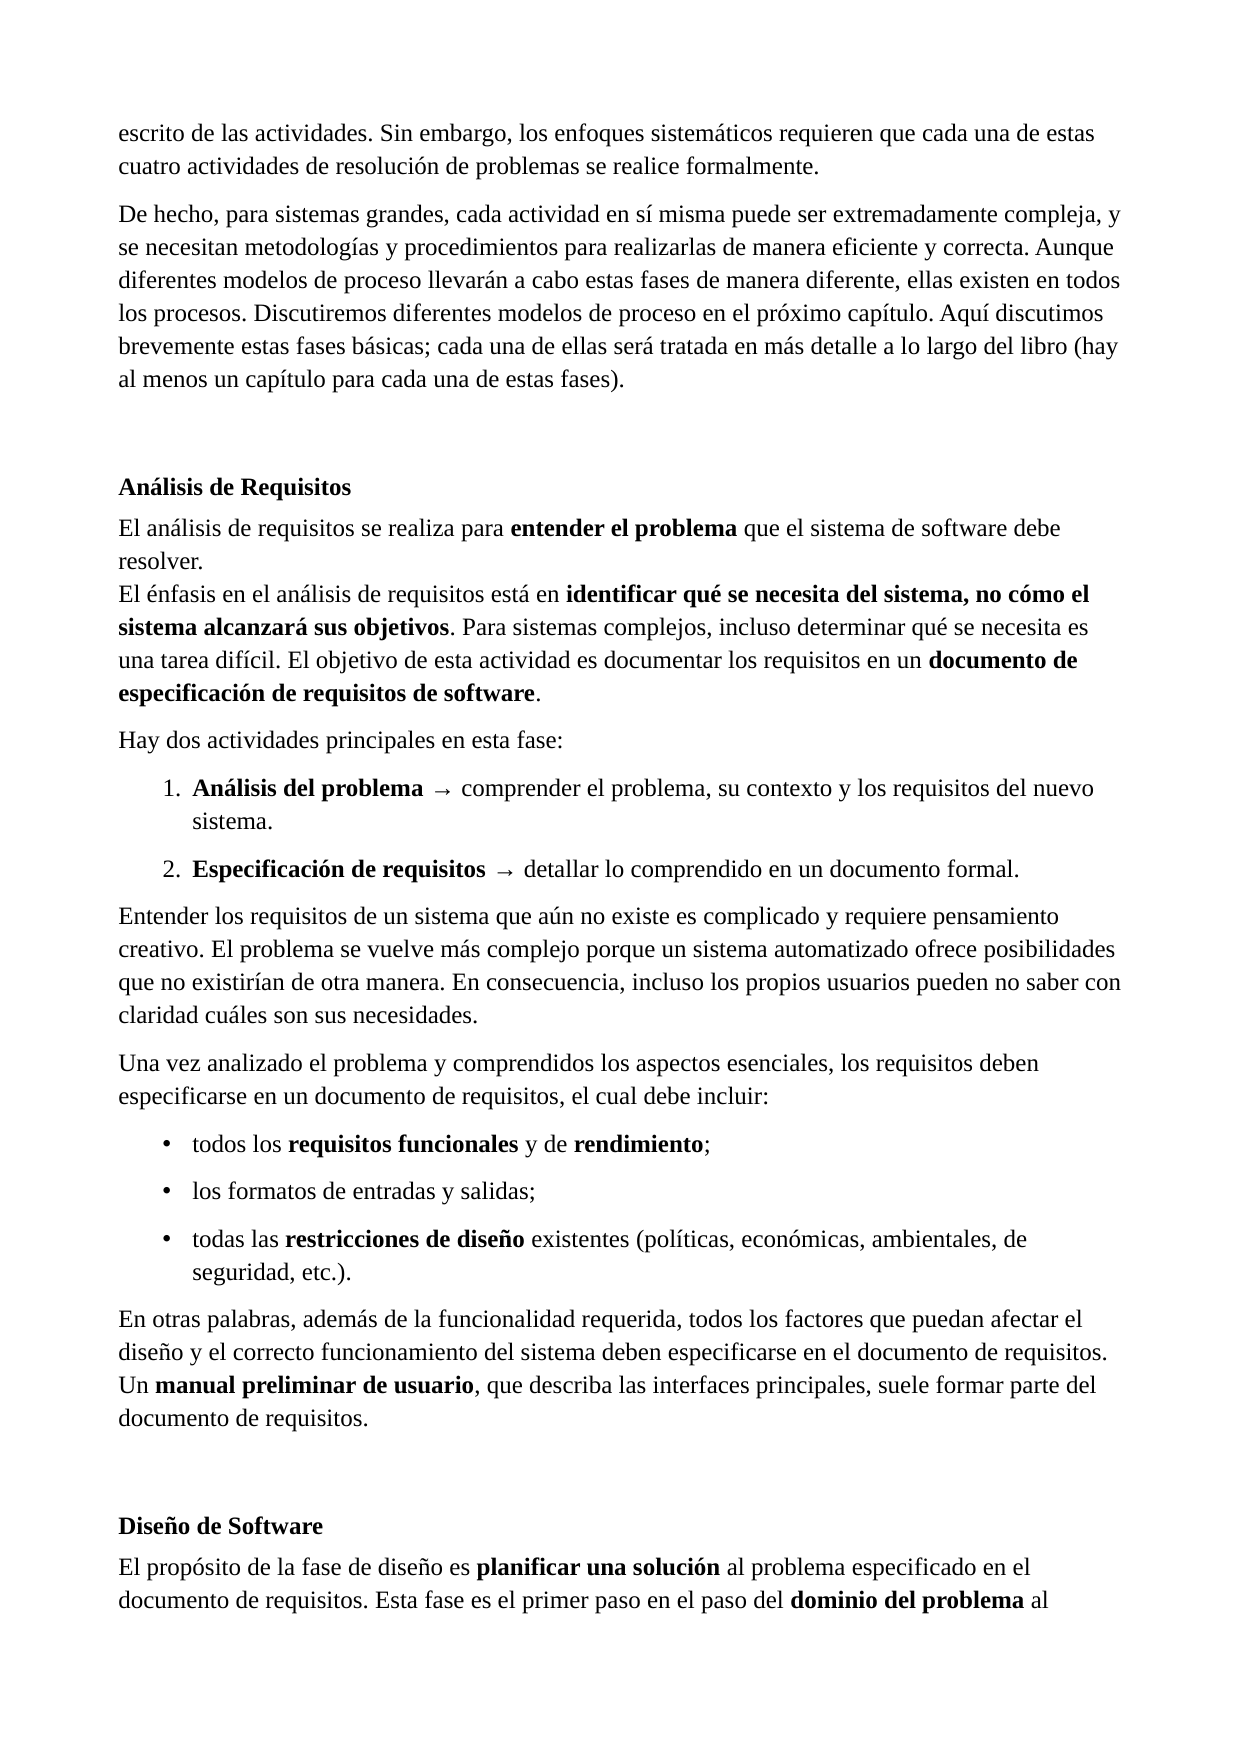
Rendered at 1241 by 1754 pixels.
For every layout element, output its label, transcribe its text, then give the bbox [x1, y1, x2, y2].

text Entender los requisitos de un sistema que aún no existe es complicado y requiere pensamiento creativo. El problema se vuelve más complejo porque un sistema automatizado ofrece posibilidades que no existirían de otra manera. En consecuencia, incluso los propios usuarios pueden no saber con claridad cuáles son sus necesidades. [118, 901, 1122, 1029]
subtitle Análisis de Requisitos [118, 472, 1122, 500]
list Especificación de requisitos → detallar lo comprendido en un documento formal. [162, 854, 1122, 882]
list los formatos de entradas y salidas; [162, 1176, 1122, 1205]
subtitle Diseño de Software [118, 1511, 1122, 1540]
list todos los requisitos funcionales y de rendimiento; [162, 1129, 1122, 1157]
list todas las restricciones de diseño existentes (políticas, económicas, ambientales, de seguridad, etc.). [162, 1224, 1122, 1286]
text Una vez analizado el problema y comprendidos los aspectos esenciales, los requisitos deben especificarse en un documento de requisitos, el cual debe incluir: [118, 1048, 1122, 1110]
text En otras palabras, además de la funcionalidad requerida, todos los factores que puedan afectar el diseño y el correcto funcionamiento del sistema deben especificarse en el documento de requisitos. Un manual preliminar de usuario, que describa las interfaces principales, suele formar parte del documento de requisitos. [118, 1304, 1122, 1432]
text El propósito de la fase de diseño es planificar una solución al problema especificado en el documento de requisitos. Esta fase es el primer paso en el paso del dominio del problema al [118, 1552, 1122, 1614]
text escrito de las actividades. Sin embargo, los enfoques sistemáticos requieren que cada una de estas cuatro actividades de resolución de problemas se realice formalmente. [118, 118, 1122, 180]
text El análisis de requisitos se realiza para entender el problema que el sistema de software debe resolver. El énfasis en el análisis de requisitos está en identificar qué se necesita del sistema, no cómo el sistema alcanzará sus objetivos. Para sistemas complejos, incluso determinar qué se necesita es una tarea difícil. El objetivo de esta actividad es documentar los requisitos en un documento de especificación de requisitos de software. [118, 513, 1122, 707]
list Análisis del problema → comprender el problema, su contexto y los requisitos del nuevo sistema. [162, 773, 1122, 835]
text Hay dos actividades principales en esta fase: [118, 726, 1122, 754]
text De hecho, para sistemas grandes, cada actividad en sí misma puede ser extremadamente compleja, y se necesitan metodologías y procedimientos para realizarlas de manera eficiente y correcta. Aunque diferentes modelos de proceso llevarán a cabo estas fases de manera diferente, ellas existen en todos los procesos. Discutiremos diferentes modelos de proceso en el próximo capítulo. Aquí discutimos brevemente estas fases básicas; cada una de ellas será tratada en más detalle a lo largo del libro (hay al menos un capítulo para cada una de estas fases). [118, 199, 1122, 393]
